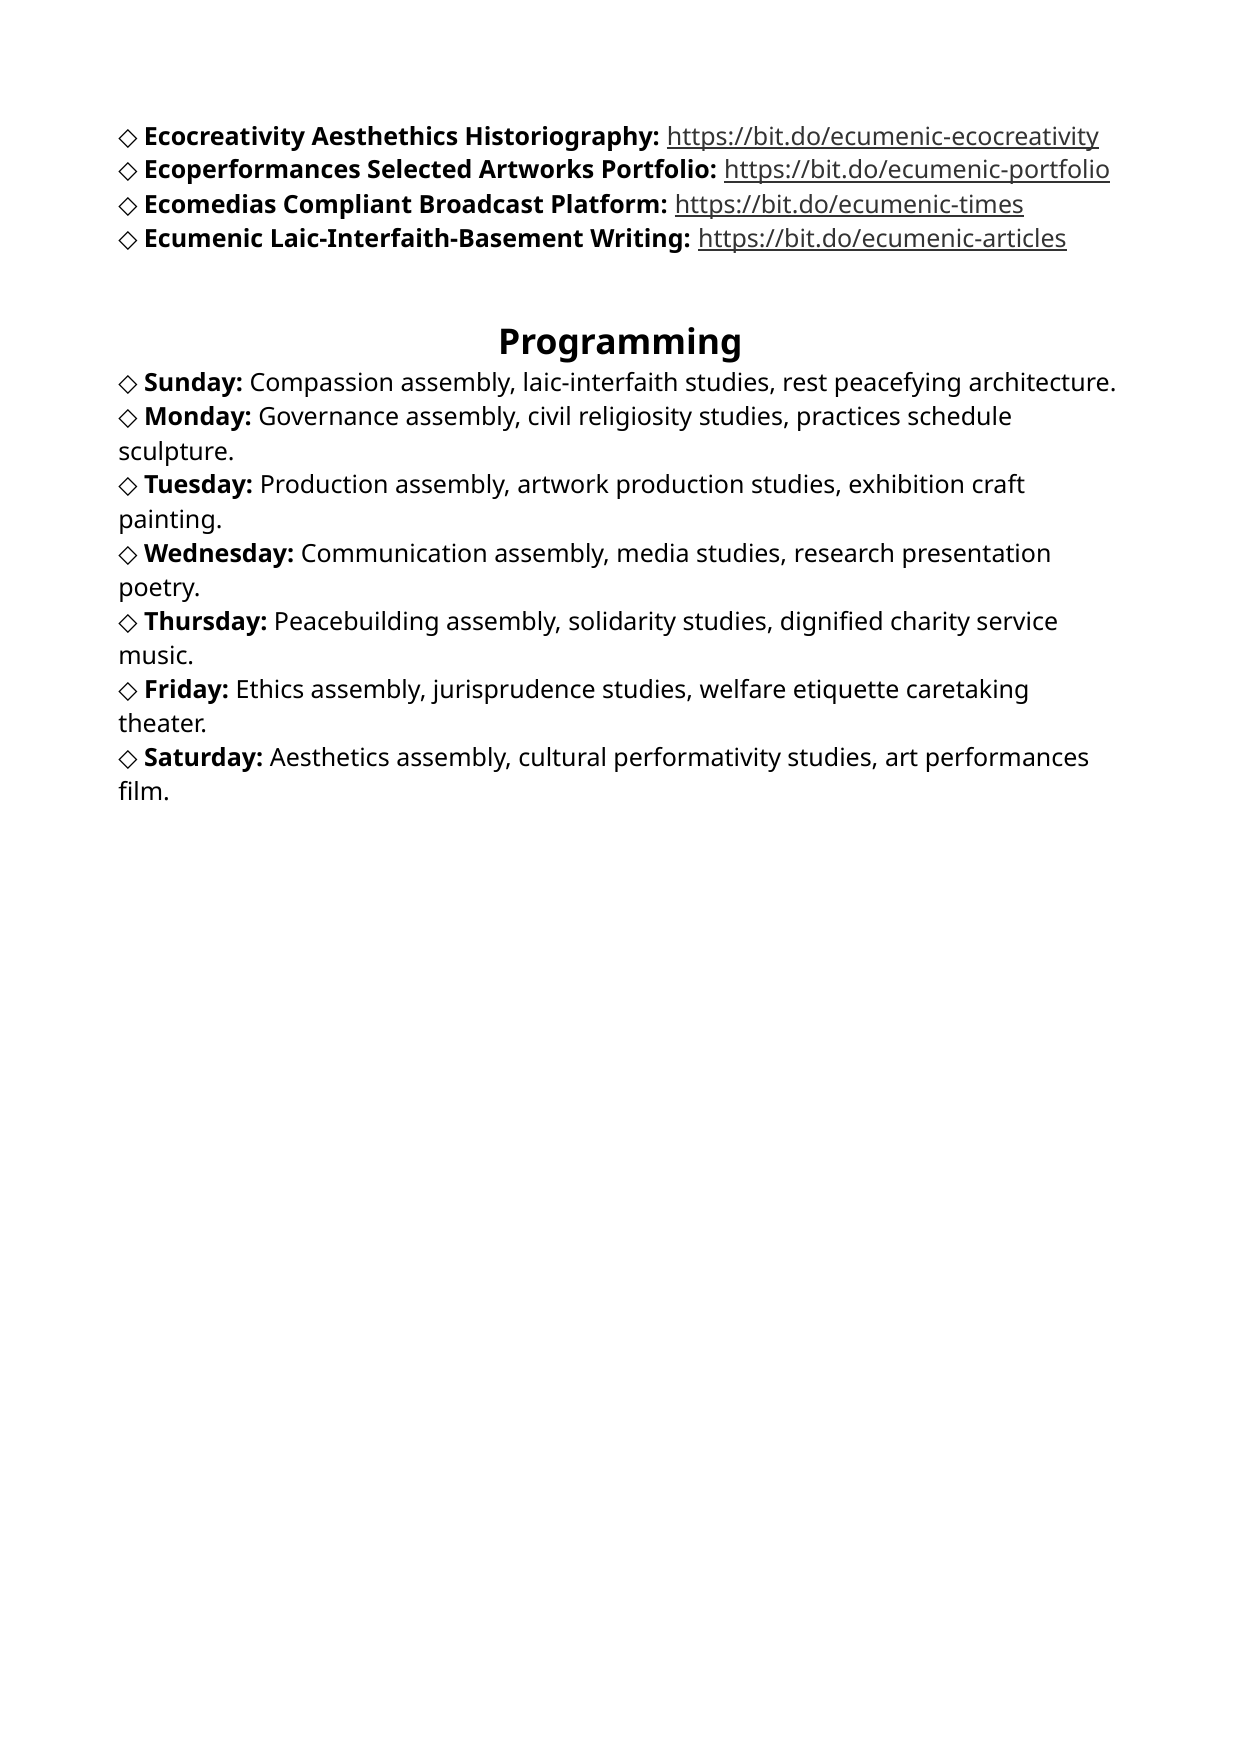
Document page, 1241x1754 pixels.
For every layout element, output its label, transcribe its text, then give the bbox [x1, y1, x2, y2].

text Programming [118, 317, 1122, 365]
text ◇ Tuesday: Production assembly, artwork production studies, exhibition craft painting. [118, 467, 1122, 535]
text ◇ Saturday: Aesthetics assembly, cultural performativity studies, art performances film. [118, 740, 1122, 808]
text ◇ Ecomedias Compliant Broadcast Platform: https://bit.do/ecumenic-times [118, 186, 1122, 220]
text ◇ Ecoperformances Selected Artworks Portfolio: https://bit.do/ecumenic-portfolio [118, 152, 1122, 186]
text ◇ Thursday: Peacebuilding assembly, solidarity studies, dignified charity service music. [118, 603, 1122, 672]
text ◇ Ecocreativity Aesthethics Historiography: https://bit.do/ecumenic-ecocreativity [118, 118, 1122, 152]
text ◇ Friday: Ethics assembly, jurisprudence studies, welfare etiquette caretaking theater. [118, 672, 1122, 740]
text ◇ Monday: Governance assembly, civil religiosity studies, practices schedule sculpture. [118, 399, 1122, 467]
text ◇ Wednesday: Communication assembly, media studies, research presentation poetry. [118, 535, 1122, 603]
text ◇ Ecumenic Laic-Interfaith-Basement Writing: https://bit.do/ecumenic-articles [118, 220, 1122, 254]
text ◇ Sunday: Compassion assembly, laic-interfaith studies, rest peacefying architecture. [118, 365, 1122, 399]
